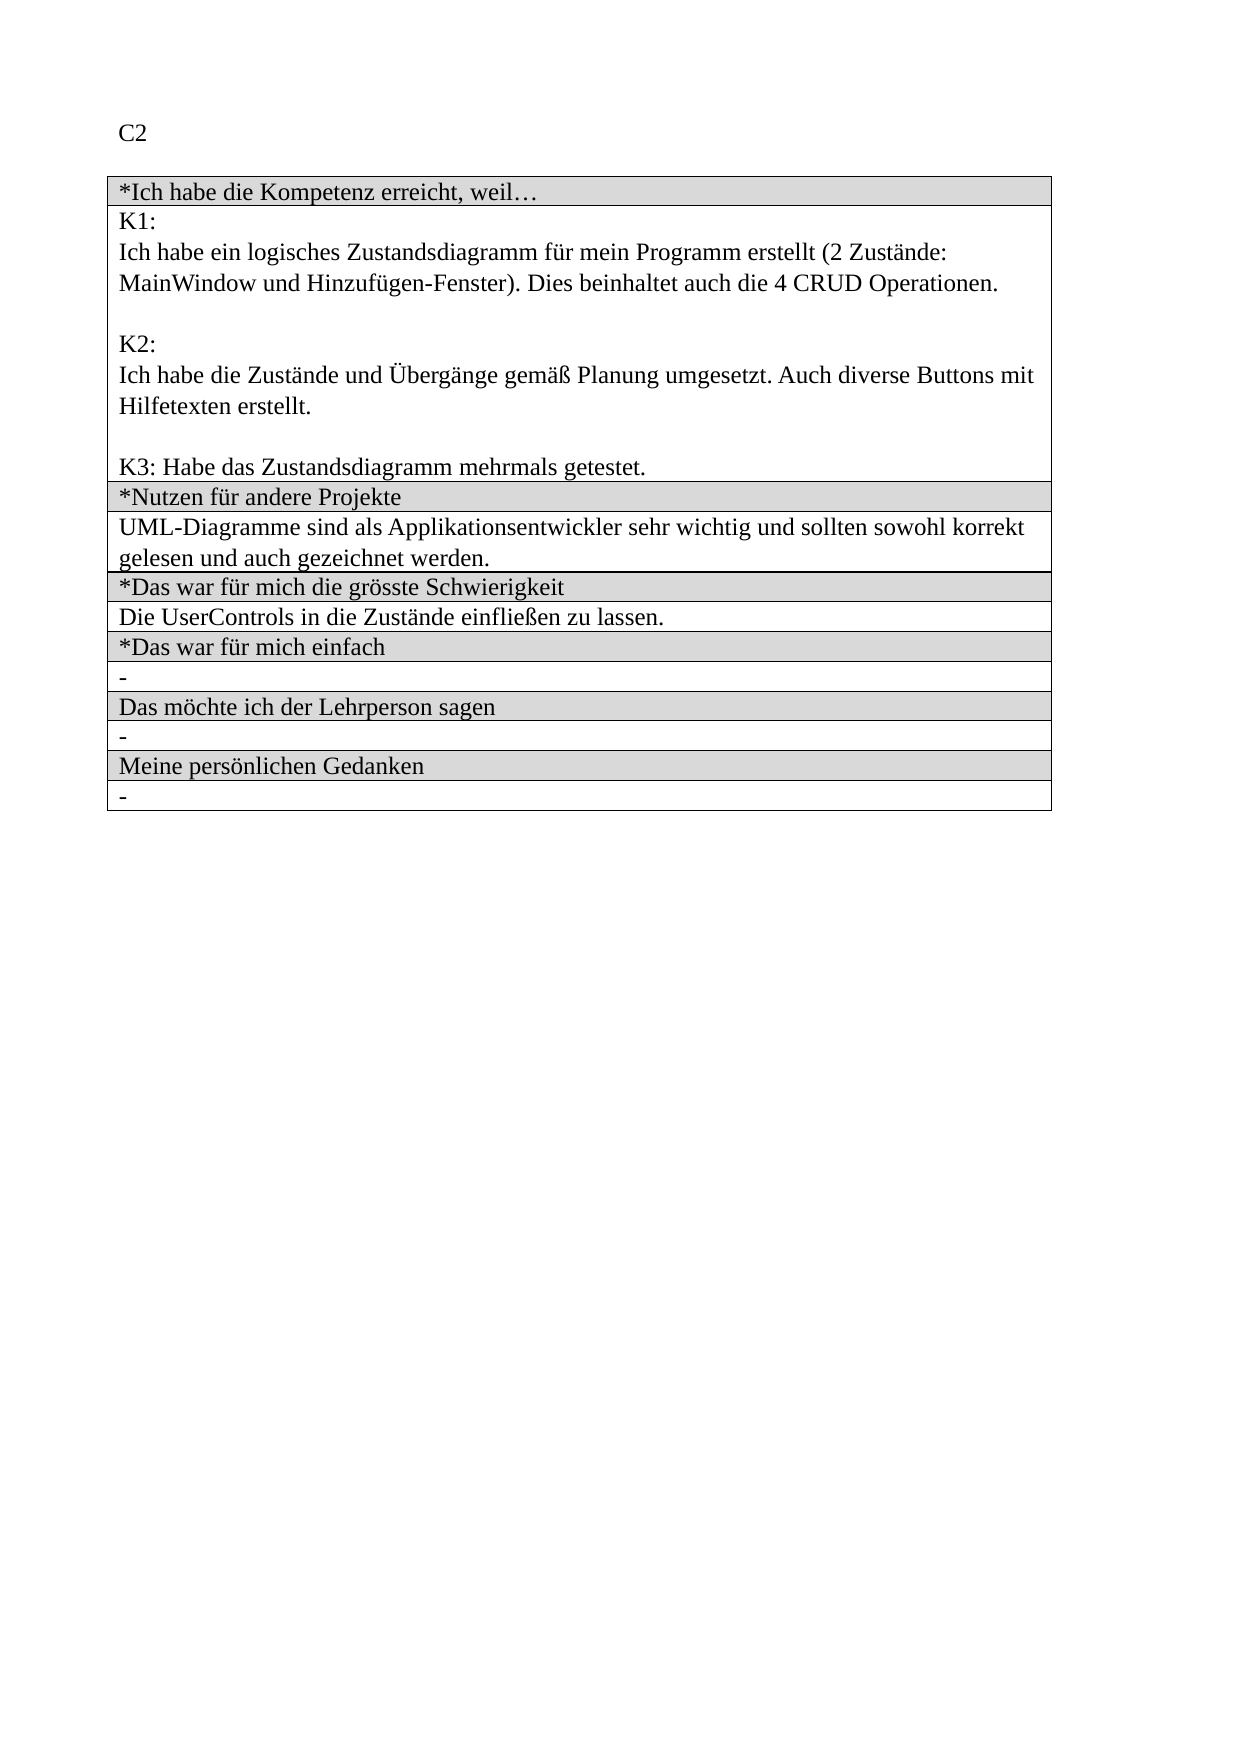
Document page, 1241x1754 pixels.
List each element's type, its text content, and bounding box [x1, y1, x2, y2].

table_cell K1: Ich habe ein logisches Zustandsdiagramm für mein Programm erstellt (2 Zustände: MainWindow und Hinzufügen-Fenster). Dies beinhaltet auch die 4 CRUD Operationen. K2: Ich habe die Zustände und Übergänge gemäß Planung umgesetzt. Auch diverse Buttons mit Hilfetexten erstellt. K3: Habe das Zustandsdiagramm mehrmals getestet. [108, 206, 1051, 481]
table_cell - [108, 781, 1051, 810]
table_cell Die UserControls in die Zustände einfließen zu lassen. [108, 602, 1051, 631]
table_cell UML-Diagramme sind als Applikationsentwickler sehr wichtig und sollten sowohl korrekt gelesen und auch gezeichnet werden. [108, 512, 1051, 571]
table_cell - [108, 721, 1051, 750]
table_cell Das möchte ich der Lehrperson sagen [108, 692, 1051, 720]
table_header *Ich habe die Kompetenz erreicht, weil… [108, 177, 1051, 205]
table_cell *Nutzen für andere Projekte [108, 482, 1051, 511]
table_cell - [108, 662, 1051, 691]
table_cell *Das war für mich einfach [108, 632, 1051, 661]
text C2 [118, 118, 1122, 147]
table_cell *Das war für mich die grösste Schwierigkeit [108, 573, 1051, 601]
table_cell Meine persönlichen Gedanken [108, 751, 1051, 780]
